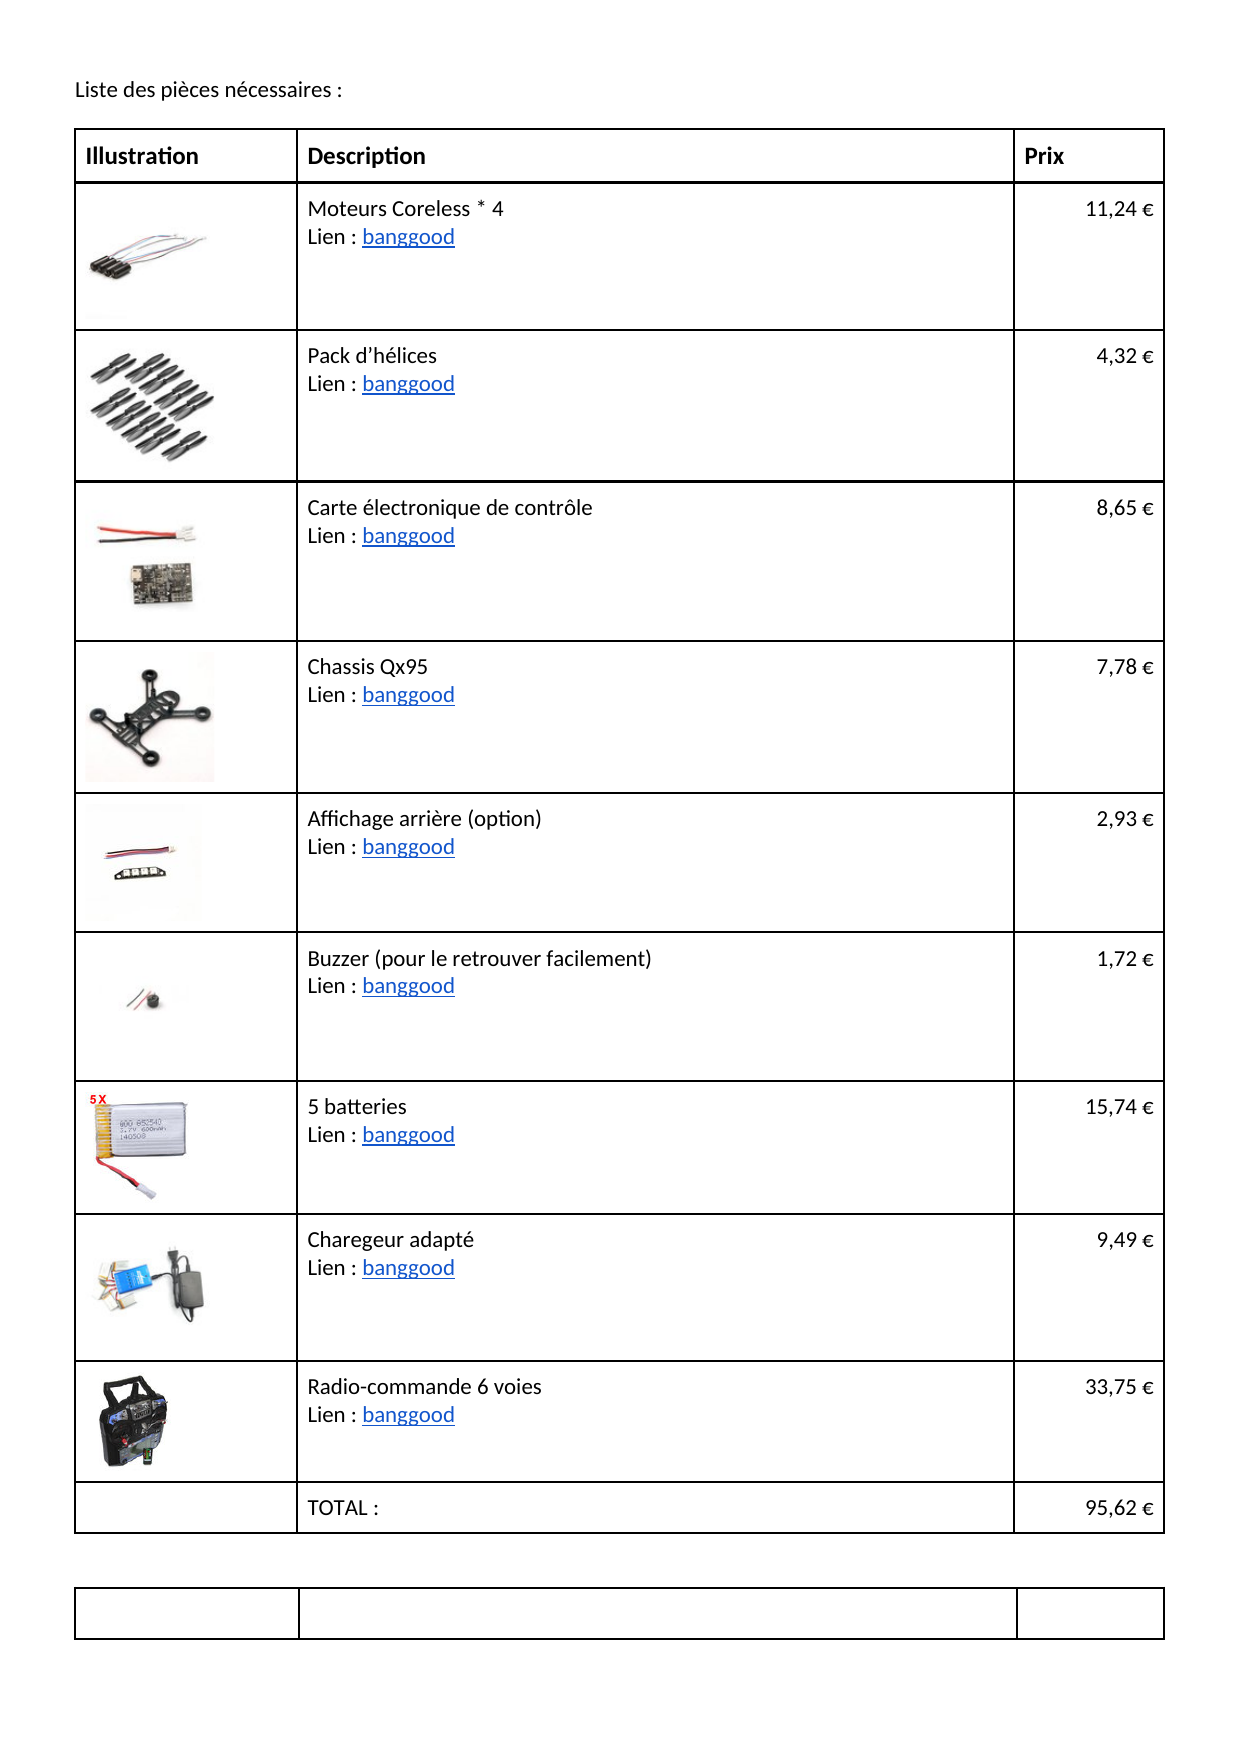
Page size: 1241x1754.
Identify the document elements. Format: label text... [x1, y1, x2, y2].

picture [85, 193, 210, 319]
table_cell 8,65 € [1015, 483, 1163, 640]
picture [85, 652, 215, 782]
table_cell Radio-commande 6 voies Lien : banggood [298, 1362, 1013, 1481]
table_cell Pack d’hélices Lien : banggood [298, 331, 1013, 480]
table_header [300, 1589, 1016, 1638]
picture [85, 341, 215, 470]
table_cell [76, 794, 296, 931]
table_cell [76, 642, 296, 792]
table_cell [76, 184, 296, 328]
table_cell TOTAL : [298, 1483, 1013, 1532]
table_cell [76, 933, 296, 1080]
table_header Illustration [76, 130, 296, 181]
table_cell Moteurs Coreless * 4 Lien : banggood [298, 184, 1013, 328]
table_cell 33,75 € [1015, 1362, 1163, 1481]
table_cell 95,62 € [1015, 1483, 1163, 1532]
table_cell Charegeur adapté Lien : banggood [298, 1215, 1013, 1360]
table_cell Affichage arrière (option) Lien : banggood [298, 794, 1013, 931]
table_header Prix [1015, 130, 1163, 181]
table_cell 9,49 € [1015, 1215, 1163, 1360]
table_cell 5 batteries Lien : banggood [298, 1082, 1013, 1213]
table_header [1018, 1589, 1163, 1638]
picture [85, 492, 223, 630]
table_cell [76, 1082, 296, 1213]
table_cell [76, 1483, 296, 1532]
table_cell 2,93 € [1015, 794, 1163, 931]
table_cell 1,72 € [1015, 933, 1163, 1080]
picture [85, 1225, 210, 1350]
table_cell Chassis Qx95 Lien : banggood [298, 642, 1013, 792]
picture [85, 943, 212, 1070]
picture [85, 804, 202, 921]
table_cell 15,74 € [1015, 1082, 1163, 1213]
picture [85, 1372, 184, 1471]
table_cell [76, 1362, 296, 1481]
table_cell Buzzer (pour le retrouver facilement) Lien : banggood [298, 933, 1013, 1080]
table_cell 7,78 € [1015, 642, 1163, 792]
table_cell [76, 1215, 296, 1360]
table_cell [76, 483, 296, 640]
table_cell 4,32 € [1015, 331, 1163, 480]
table_cell [76, 331, 296, 480]
table_cell Carte électronique de contrôle Lien : banggood [298, 483, 1013, 640]
table_cell 11,24 € [1015, 184, 1163, 328]
table_header [76, 1589, 298, 1638]
text Liste des pièces nécessaires : [75, 75, 1165, 103]
table_header Description [298, 130, 1013, 181]
picture [85, 1092, 196, 1203]
